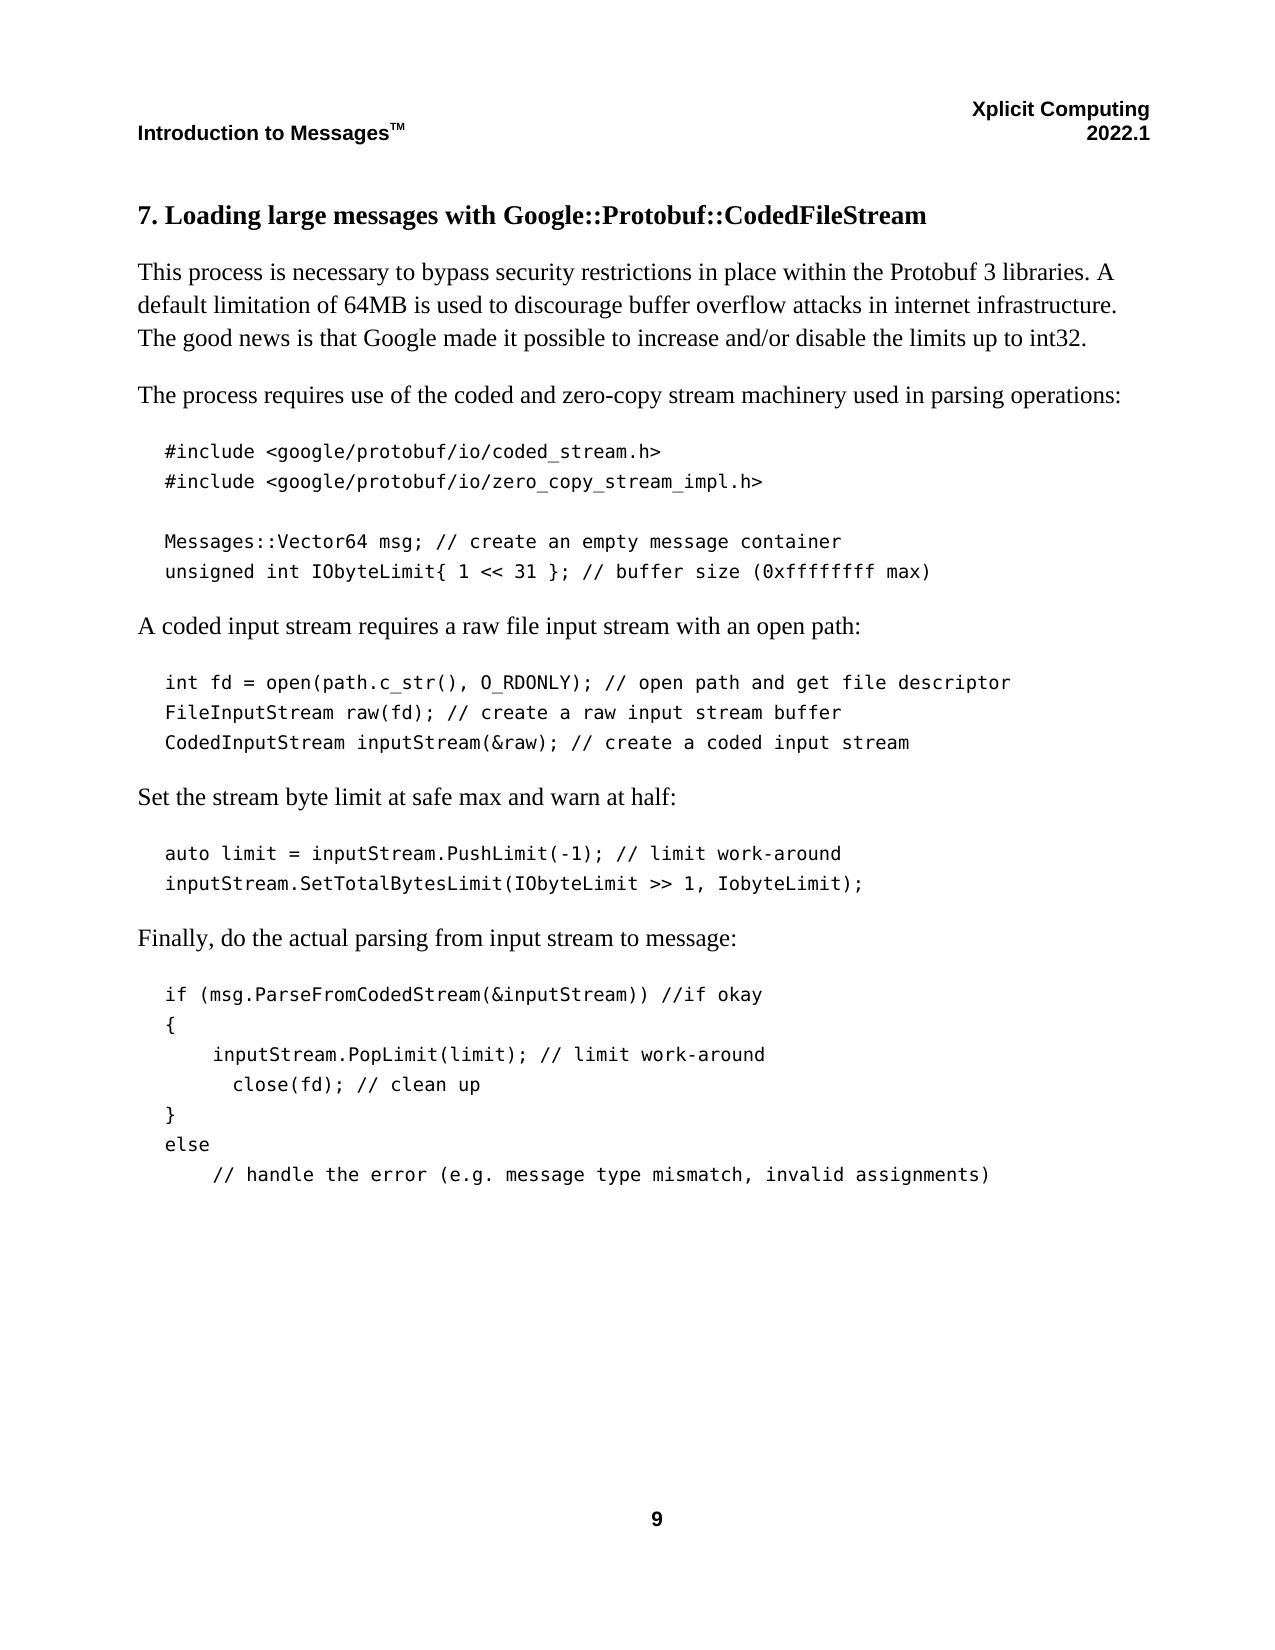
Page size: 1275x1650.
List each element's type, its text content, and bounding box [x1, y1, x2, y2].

text #include <google/protobuf/io/zero_copy_stream_impl.h> [164, 464, 1150, 494]
text unsigned int IObyteLimit{ 1 << 31 }; // buffer size (0xffffffff max) [164, 554, 1150, 584]
text { [164, 1007, 1150, 1037]
text #include <google/protobuf/io/coded_stream.h> [164, 434, 1150, 464]
text } [164, 1097, 1150, 1127]
text int fd = open(path.c_str(), O_RDONLY); // open path and get file descriptor [164, 665, 1150, 695]
subtitle Loading large messages with Google::Protobuf::CodedFileStream [137, 199, 1150, 230]
text else [164, 1127, 1150, 1157]
text FileInputStream raw(fd); // create a raw input stream buffer [164, 695, 1150, 725]
text Messages::Vector64 msg; // create an empty message container [164, 524, 1150, 554]
text inputStream.PopLimit(limit); // limit work-around [164, 1037, 1150, 1067]
text if (msg.ParseFromCodedStream(&inputStream)) //if okay [164, 977, 1150, 1007]
text Finally, do the actual parsing from input stream to message: [137, 923, 1150, 952]
text // handle the error (e.g. message type mismatch, invalid assignments) [164, 1157, 1150, 1187]
text This process is necessary to bypass security restrictions in place within the Protobuf 3 libraries. A default limitation of 64MB is used to discourage buffer overflow attacks in internet infrastructure. The good news is that Google made it possible to increase and/or disable the limits up to int32. [137, 257, 1150, 352]
text inputStream.SetTotalBytesLimit(IObyteLimit >> 1, IobyteLimit); [164, 866, 1150, 896]
text Set the stream byte limit at safe max and warn at half: [137, 782, 1150, 811]
text A coded input stream requires a raw file input stream with an open path: [137, 611, 1150, 640]
text CodedInputStream inputStream(&raw); // create a coded input stream [164, 725, 1150, 755]
text auto limit = inputStream.PushLimit(-1); // limit work-around [164, 836, 1150, 866]
text The process requires use of the coded and zero-copy stream machinery used in parsing operations: [137, 380, 1150, 409]
text close(fd); // clean up [164, 1067, 1150, 1097]
